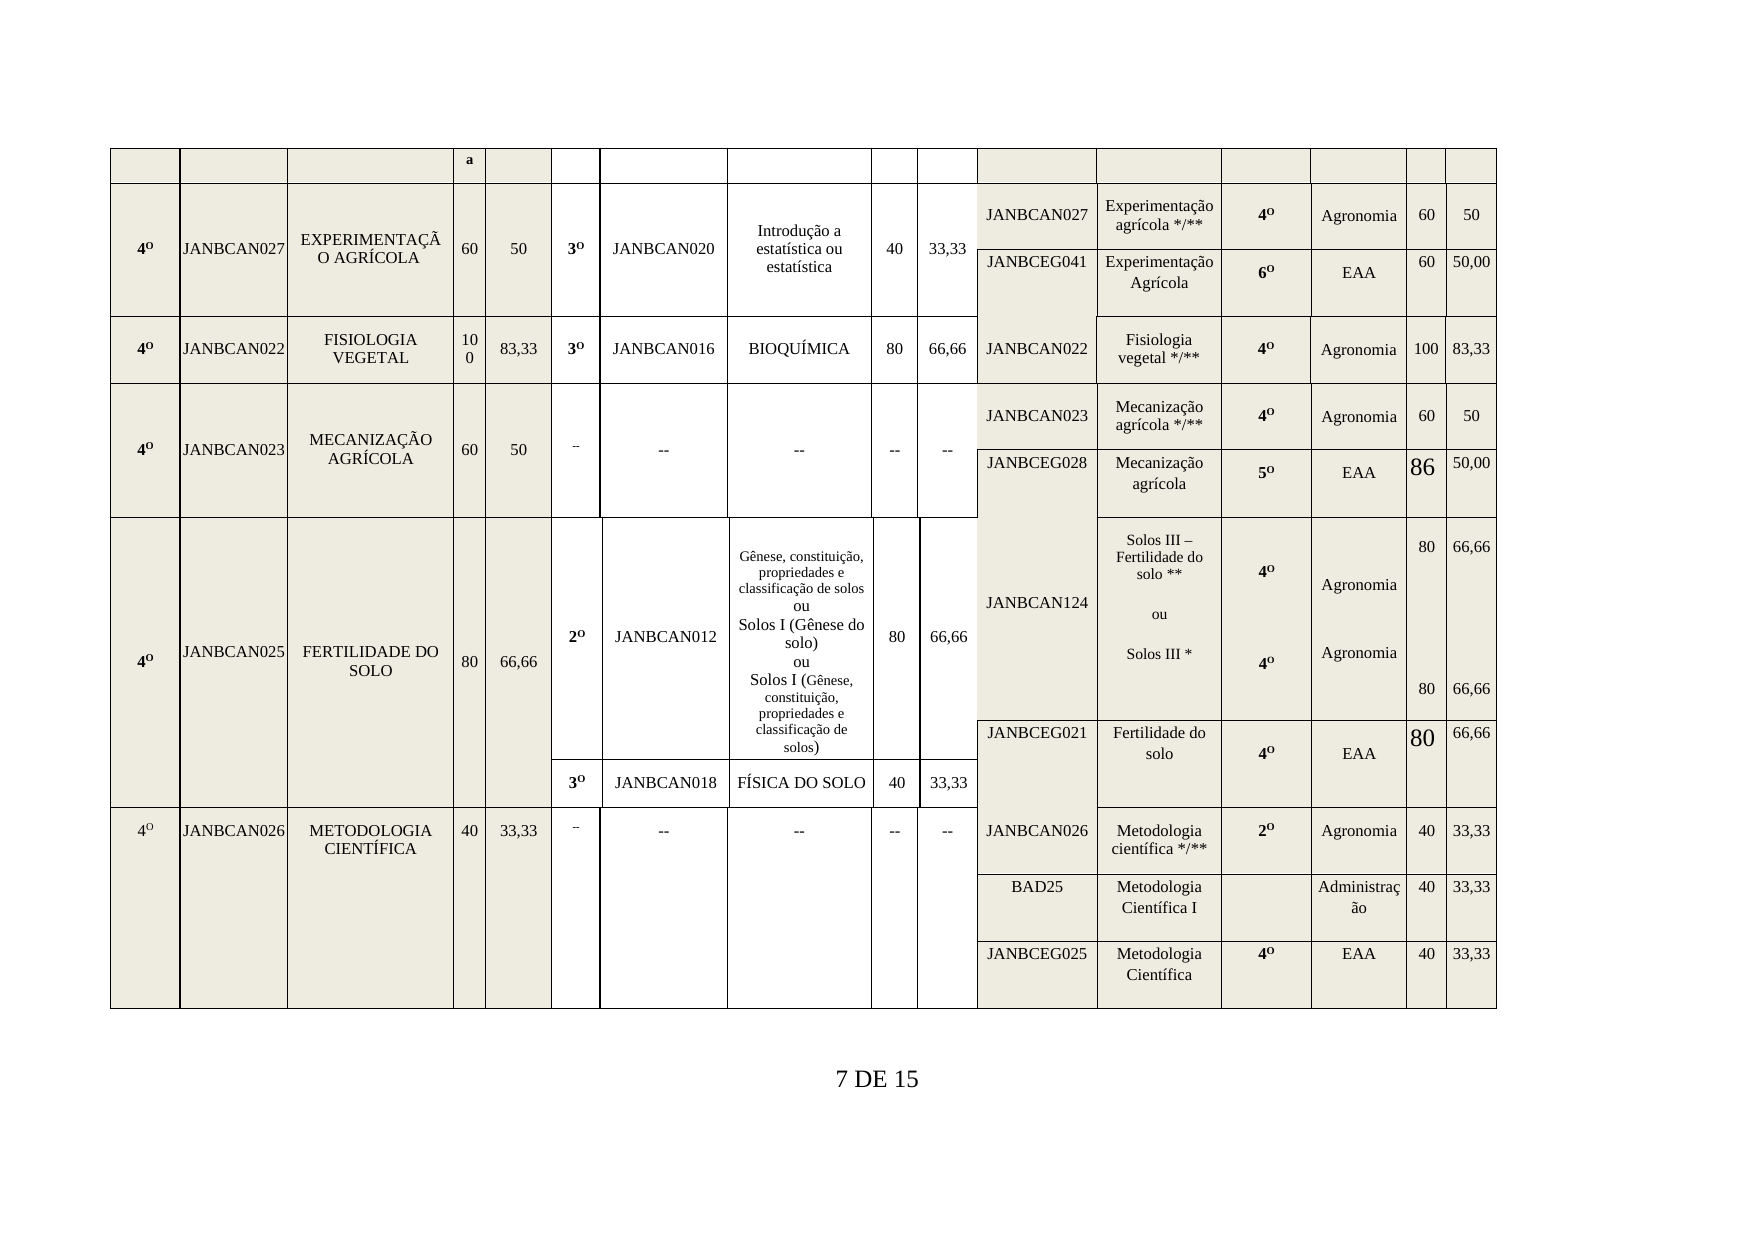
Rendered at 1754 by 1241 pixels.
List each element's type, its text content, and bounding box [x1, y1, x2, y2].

table_cell [1407, 149, 1445, 182]
table_cell 3O [552, 184, 599, 316]
table_cell 80 [454, 518, 485, 807]
table_cell JANBCAN027 [181, 184, 287, 316]
table_cell -- [872, 384, 917, 517]
table_cell 60 [1407, 250, 1446, 316]
table_cell Introdução a estatística ou estatística [728, 184, 871, 316]
table_cell [1222, 149, 1310, 182]
table_cell -- [918, 384, 977, 517]
table_cell 4O [111, 184, 179, 316]
table_cell EXPERIMENTAÇÃO AGRÍCOLA [288, 184, 453, 316]
table_header 33,33 [1447, 808, 1496, 873]
table_header 66,66 [921, 518, 977, 759]
table_cell -- [872, 808, 917, 1008]
table_cell EAA [1312, 942, 1406, 1008]
table_cell JANBCAN023 [181, 384, 287, 517]
table_cell 40 [1407, 942, 1446, 1008]
table_cell 40 [872, 184, 917, 316]
table_cell 33,33 [1447, 942, 1496, 1008]
table_cell 4O [1222, 721, 1311, 807]
table_cell [1499, 579, 1503, 720]
table_cell 3O [552, 317, 599, 383]
table_cell -- [601, 808, 727, 1008]
table_cell [1504, 183, 1510, 316]
table_cell BAD25 [978, 875, 1097, 941]
table_cell [728, 149, 871, 182]
table_header 2O [1222, 808, 1311, 873]
table_header JANBCAN026 [978, 807, 1097, 873]
table_cell [288, 149, 453, 182]
table_cell 33,33 [921, 760, 977, 807]
table_header 4O 4O [1222, 518, 1311, 720]
table_cell JANBCEG028 [978, 450, 1097, 517]
table_cell 60 [454, 384, 485, 517]
table_cell [1503, 148, 1510, 182]
table_header 4O [1222, 384, 1311, 449]
table_cell [1504, 517, 1510, 807]
table_header [1499, 517, 1503, 579]
table_cell 66,66 [486, 518, 551, 807]
table_cell [111, 149, 179, 182]
table_cell [1499, 316, 1503, 383]
table_cell MECANIZAÇÃO AGRÍCOLA [288, 384, 453, 517]
table_cell 60 [454, 184, 485, 316]
table_cell Fertilidade do solo [1098, 721, 1221, 807]
table_cell FERTILIDADE DO SOLO [288, 518, 453, 807]
table_cell JANBCAN016 [601, 317, 727, 383]
table_cell Agronomia [1311, 317, 1406, 383]
table_cell -- [552, 808, 599, 1008]
table_header Agronomia [1312, 184, 1406, 249]
table_cell 100 [1407, 317, 1445, 383]
table_cell 50,00 [1447, 250, 1496, 316]
table_cell [918, 149, 977, 182]
table_cell 100 [454, 317, 485, 383]
table_cell 83,33 [486, 317, 551, 383]
table_cell Experimentação Agrícola [1098, 250, 1221, 316]
table_cell 33,33 [486, 808, 551, 1008]
table_cell 4O [111, 808, 179, 1008]
table_cell [1499, 720, 1503, 807]
table_header Metodologia científica */** [1098, 808, 1221, 873]
table_header JANBCAN027 [977, 184, 1097, 249]
table_cell EAA [1312, 250, 1406, 316]
table_cell -- [601, 384, 727, 517]
table_cell [181, 149, 287, 182]
table_cell -- [918, 808, 977, 1008]
table_header Agronomia [1312, 384, 1406, 449]
table_cell 40 [454, 808, 485, 1008]
table_cell 4O [1222, 942, 1311, 1008]
table_cell JANBCEG041 [978, 250, 1097, 316]
table_cell BIOQUÍMICA [728, 317, 871, 383]
table_cell Administração [1312, 875, 1406, 941]
table_header 4O [1222, 184, 1311, 249]
table_cell [978, 149, 1096, 182]
table_header 60 [1407, 384, 1446, 449]
table_header 80 80 [1407, 518, 1446, 720]
table_cell 50 [486, 384, 551, 517]
table_cell 50,00 [1447, 450, 1496, 517]
table_cell Fisiologia vegetal */** [1097, 317, 1221, 383]
table_cell 4O [111, 518, 179, 807]
table_cell JANBCEG021 [978, 721, 1097, 807]
table_header Agronomia Agronomia [1312, 518, 1406, 720]
table_cell [552, 149, 599, 182]
table_header 40 [1407, 808, 1446, 873]
table_cell [1097, 149, 1221, 182]
table_cell [1499, 249, 1503, 316]
table_header JANBCAN124 [977, 517, 1097, 720]
table_cell JANBCAN020 [601, 184, 727, 316]
table_header 60 [1407, 184, 1446, 249]
table_cell JANBCAN025 [181, 518, 287, 807]
table_cell [1222, 875, 1311, 941]
table_header [1499, 383, 1503, 449]
table_cell [1499, 449, 1503, 517]
table_cell -- [552, 384, 599, 517]
table_header Experimentação agrícola */** [1098, 184, 1221, 249]
table_cell [1311, 149, 1406, 182]
table_cell Metodologia Científica [1098, 942, 1221, 1008]
table_cell 6O [1222, 250, 1311, 316]
table_cell [1499, 148, 1503, 182]
table_cell [1446, 149, 1496, 182]
table_cell METODOLOGIA CIENTÍFICA [288, 808, 453, 1008]
table_cell FÍSICA DO SOLO [730, 760, 873, 807]
table_cell Mecanização agrícola [1098, 450, 1221, 517]
table_cell [1503, 316, 1510, 383]
table_cell 40 [874, 760, 919, 807]
table_cell -- [728, 808, 871, 1008]
table_cell [872, 149, 917, 182]
table_cell [486, 149, 551, 182]
table_cell [1499, 941, 1503, 1008]
table_header 2O [552, 518, 602, 759]
table_cell [1499, 874, 1503, 941]
table_cell FISIOLOGIA VEGETAL [288, 317, 453, 383]
table_cell [1504, 383, 1510, 517]
table_cell 33,33 [1447, 875, 1496, 941]
table_cell 5O [1222, 450, 1311, 517]
table_cell a [454, 149, 485, 182]
table_header 66,66 66,66 [1447, 518, 1496, 720]
table_header 80 [874, 518, 919, 759]
table_cell 86 [1407, 450, 1446, 517]
table_cell JANBCAN022 [181, 317, 287, 383]
table_cell EAA [1312, 450, 1406, 517]
table_cell JANBCAN022 [978, 316, 1096, 383]
table_cell JANBCEG025 [978, 942, 1097, 1008]
table_header Gênese, constituição, propriedades e classificação de solos ou Solos I (Gênese do solo) ou Solos I (Gênese, constituição, propriedades e classificação de solos) [730, 518, 873, 759]
table_header JANBCAN023 [977, 384, 1097, 449]
table_cell Metodologia Científica I [1098, 875, 1221, 941]
table_cell 4O [111, 317, 179, 383]
table_cell [601, 149, 727, 182]
table_header [1499, 183, 1503, 249]
table_cell -- [728, 384, 871, 517]
table_cell 4O [1222, 317, 1310, 383]
table_cell [1504, 807, 1510, 1008]
table_cell 66,66 [918, 317, 977, 383]
table_header JANBCAN012 [603, 518, 729, 759]
table_header Mecanização agrícola */** [1098, 384, 1221, 449]
table_cell 33,33 [918, 184, 977, 316]
table_cell 3O [552, 760, 602, 807]
table_cell 83,33 [1446, 317, 1496, 383]
table_cell 50 [486, 184, 551, 316]
table_cell 40 [1407, 875, 1446, 941]
table_header [1499, 807, 1503, 873]
table_header 50 [1447, 184, 1496, 249]
table_header Agronomia [1312, 808, 1406, 873]
table_cell 80 [1407, 721, 1446, 807]
table_cell JANBCAN026 [181, 808, 287, 1008]
table_cell JANBCAN018 [603, 760, 729, 807]
table_header 50 [1447, 384, 1496, 449]
table_cell 80 [872, 317, 917, 383]
table_cell 66,66 [1447, 721, 1496, 807]
table_cell 4O [111, 384, 179, 517]
table_cell EAA [1312, 721, 1406, 807]
table_header Solos III – Fertilidade do solo ** ou Solos III * [1098, 518, 1221, 720]
